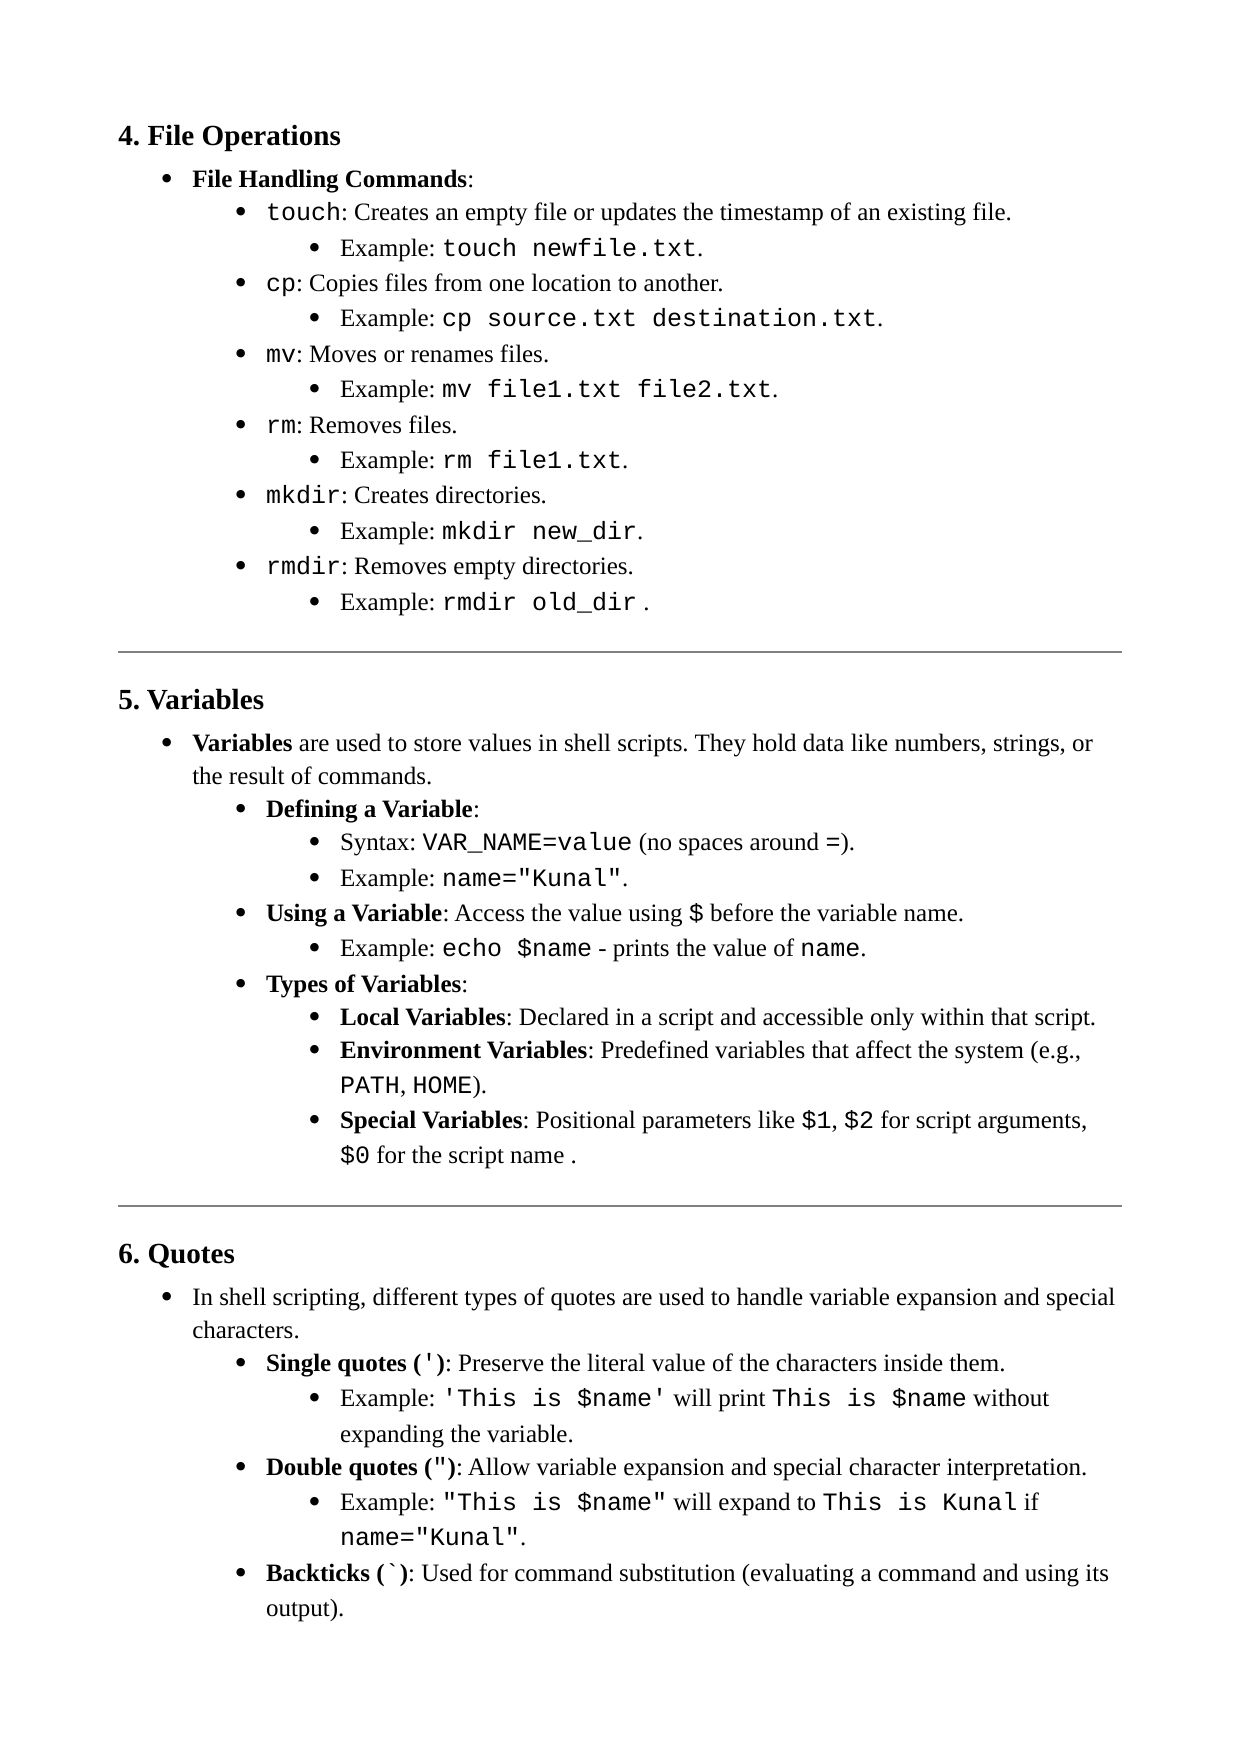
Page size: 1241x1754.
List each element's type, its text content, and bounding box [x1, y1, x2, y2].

list Syntax: VAR_NAME=value (no spaces around =). [310, 827, 1122, 858]
list mv: Moves or renames files. [236, 339, 1122, 370]
list Example: 'This is $name' will print This is $name without expanding the variable. [310, 1383, 1122, 1447]
list Example: mkdir new_dir. [310, 516, 1122, 547]
list Types of Variables: [236, 969, 1122, 998]
list Example: "This is $name" will expand to This is Kunal if name="Kunal". [310, 1487, 1122, 1553]
subtitle 6. Quotes [118, 1236, 1122, 1269]
list Example: touch newfile.txt. [310, 233, 1122, 263]
list Defining a Variable: [236, 794, 1122, 823]
list rm: Removes files. [236, 410, 1122, 441]
list Example: cp source.txt destination.txt. [310, 303, 1122, 334]
list cp: Copies files from one location to another. [236, 268, 1122, 299]
subtitle 5. Variables [118, 682, 1122, 716]
list Example: echo $name - prints the value of name. [310, 933, 1122, 964]
subtitle 4. File Operations [118, 118, 1122, 152]
list Example: mv file1.txt file2.txt. [310, 374, 1122, 405]
list Example: name="Kunal". [310, 863, 1122, 893]
list mkdir: Creates directories. [236, 481, 1122, 511]
list Example: rm file1.txt. [310, 445, 1122, 476]
list touch: Creates an empty file or updates the timestamp of an existing file. [236, 197, 1122, 228]
list Double quotes ("): Allow variable expansion and special character interpretation. [236, 1452, 1122, 1482]
list Variables are used to store values in shell scripts. They hold data like numbers, strings, or the result of commands. [162, 728, 1122, 790]
list rmdir: Removes empty directories. [236, 551, 1122, 582]
list File Handling Commands: [162, 164, 1122, 193]
list Using a Variable: Access the value using $ before the variable name. [236, 898, 1122, 929]
list Single quotes ('): Preserve the literal value of the characters inside them. [236, 1348, 1122, 1379]
list Backticks (`): Used for command substitution (evaluating a command and using its output). [236, 1558, 1122, 1621]
list In shell scripting, different types of quotes are used to handle variable expansion and special characters. [162, 1282, 1122, 1344]
list Example: rmdir old_dir . [310, 587, 1122, 618]
list Local Variables: Declared in a script and accessible only within that script. [310, 1002, 1122, 1031]
list Environment Variables: Predefined variables that affect the system (e.g., PATH, HOME). [310, 1035, 1122, 1101]
list Special Variables: Positional parameters like $1, $2 for script arguments, $0 for the script name . [310, 1106, 1122, 1171]
